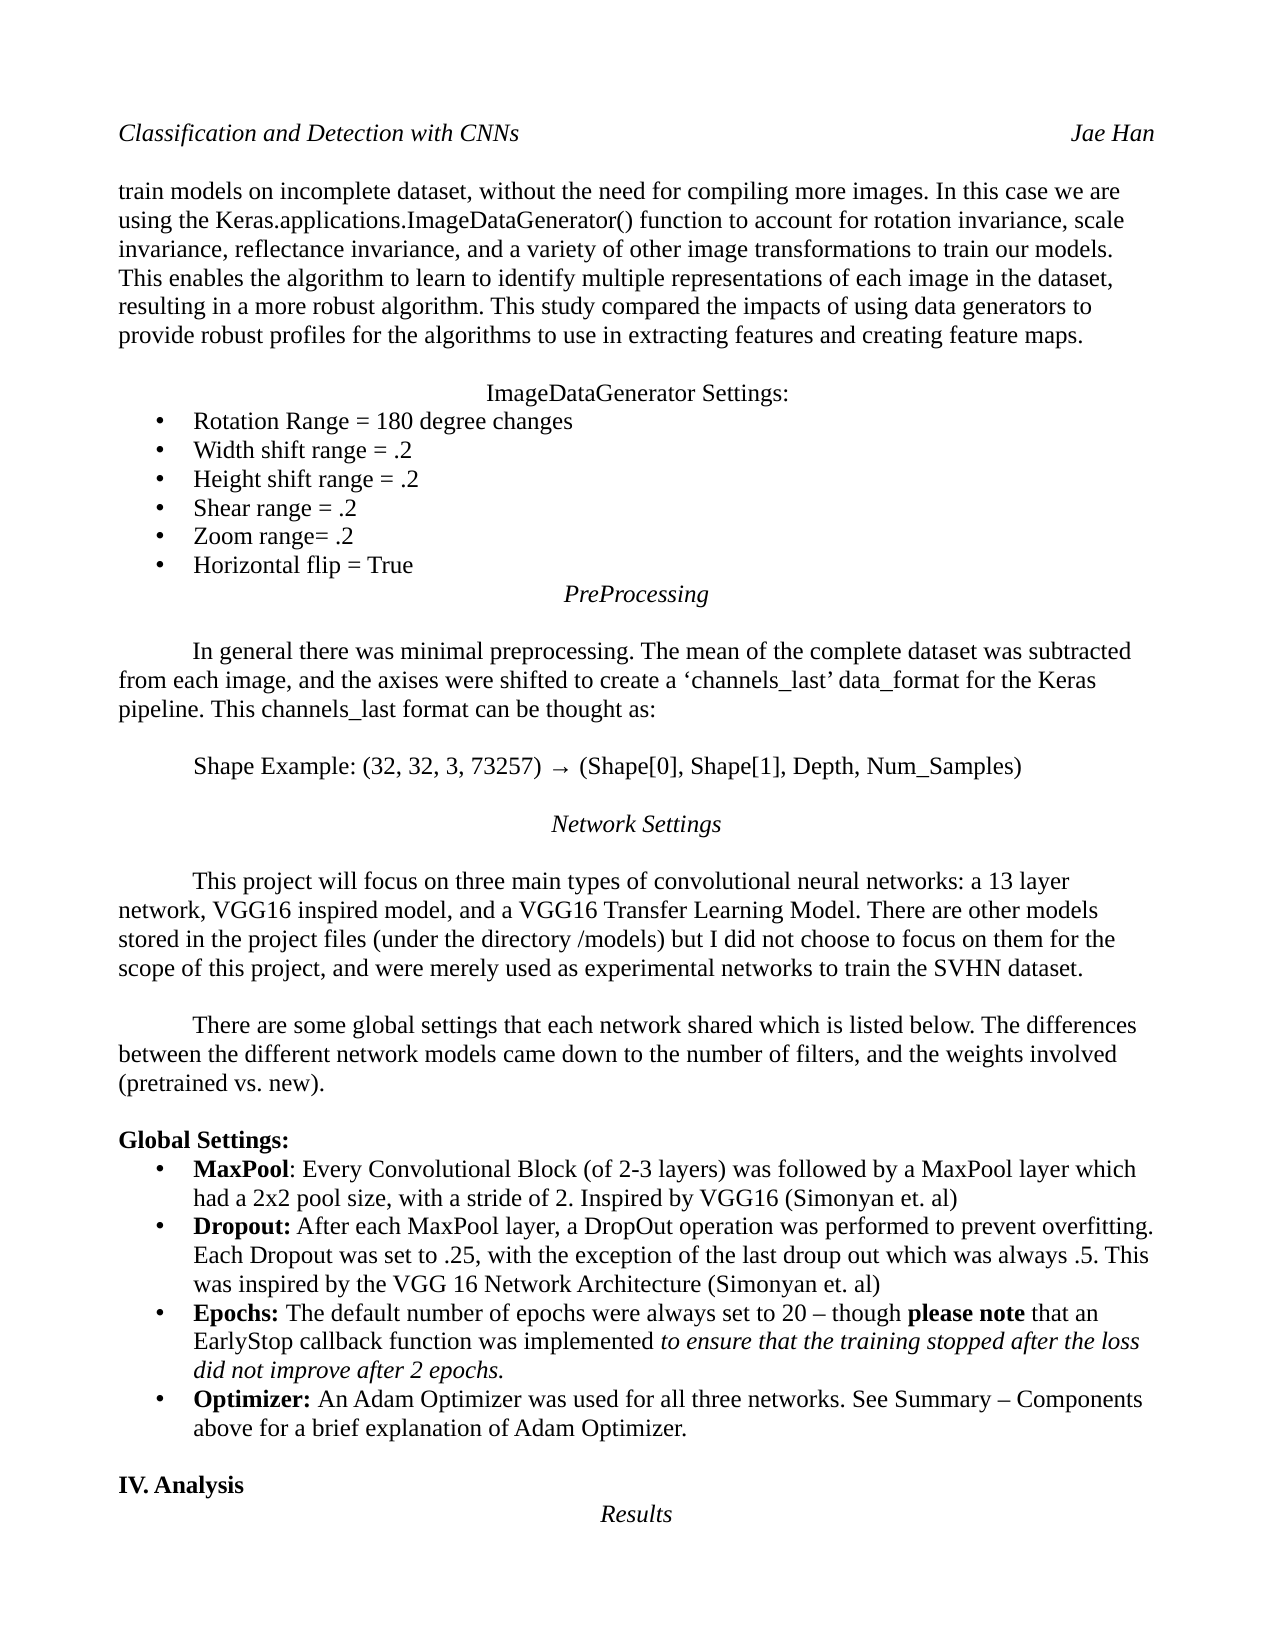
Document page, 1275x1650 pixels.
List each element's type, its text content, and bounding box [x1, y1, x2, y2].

text Results [118, 1499, 1157, 1528]
list Dropout: After each MaxPool layer, a DropOut operation was performed to prevent overfitting. Each Dropout was set to .25, with the exception of the last droup out which was always .5. This was inspired by the VGG 16 Network Architecture (Simonyan et. al) [156, 1211, 1157, 1298]
text PreProcessing [118, 579, 1157, 608]
text train models on incomplete dataset, without the need for compiling more images. In this case we are using the Keras.applications.ImageDataGenerator() function to account for rotation invariance, scale invariance, reflectance invariance, and a variety of other image transformations to train our models. This enables the algorithm to learn to identify multiple representations of each image in the dataset, resulting in a more robust algorithm. This study compared the impacts of using data generators to provide robust profiles for the algorithms to use in extracting features and creating feature maps. [118, 176, 1157, 349]
list Width shift range = .2 [156, 435, 1157, 464]
text IV. Analysis [118, 1470, 1157, 1499]
text In general there was minimal preprocessing. The mean of the complete dataset was subtracted from each image, and the axises were shifted to create a ‘channels_last’ data_format for the Keras pipeline. This channels_last format can be thought as: [118, 636, 1157, 723]
list Zoom range= .2 [156, 521, 1157, 550]
text Network Settings [118, 809, 1157, 838]
text ImageDataGenerator Settings: [118, 378, 1157, 406]
text Global Settings: [118, 1125, 1157, 1154]
list Horizontal flip = True [156, 550, 1157, 579]
list Optimizer: An Adam Optimizer was used for all three networks. See Summary – Components above for a brief explanation of Adam Optimizer. [156, 1384, 1157, 1441]
list Height shift range = .2 [156, 464, 1157, 493]
text This project will focus on three main types of convolutional neural networks: a 13 layer network, VGG16 inspired model, and a VGG16 Transfer Learning Model. There are other models stored in the project files (under the directory /models) but I did not choose to focus on them for the scope of this project, and were merely used as experimental networks to train the SVHN dataset. [118, 866, 1157, 981]
text There are some global settings that each network shared which is listed below. The differences between the different network models came down to the number of filters, and the weights involved (pretrained vs. new). [118, 1010, 1157, 1096]
list Rotation Range = 180 degree changes [156, 406, 1157, 435]
list Shape Example: (32, 32, 3, 73257) → (Shape[0], Shape[1], Depth, Num_Samples) [156, 751, 1157, 780]
list Shear range = .2 [156, 493, 1157, 521]
list MaxPool: Every Convolutional Block (of 2-3 layers) was followed by a MaxPool layer which had a 2x2 pool size, with a stride of 2. Inspired by VGG16 (Simonyan et. al) [156, 1154, 1157, 1211]
list Epochs: The default number of epochs were always set to 20 – though please note that an EarlyStop callback function was implemented to ensure that the training stopped after the loss did not improve after 2 epochs. [156, 1298, 1157, 1384]
